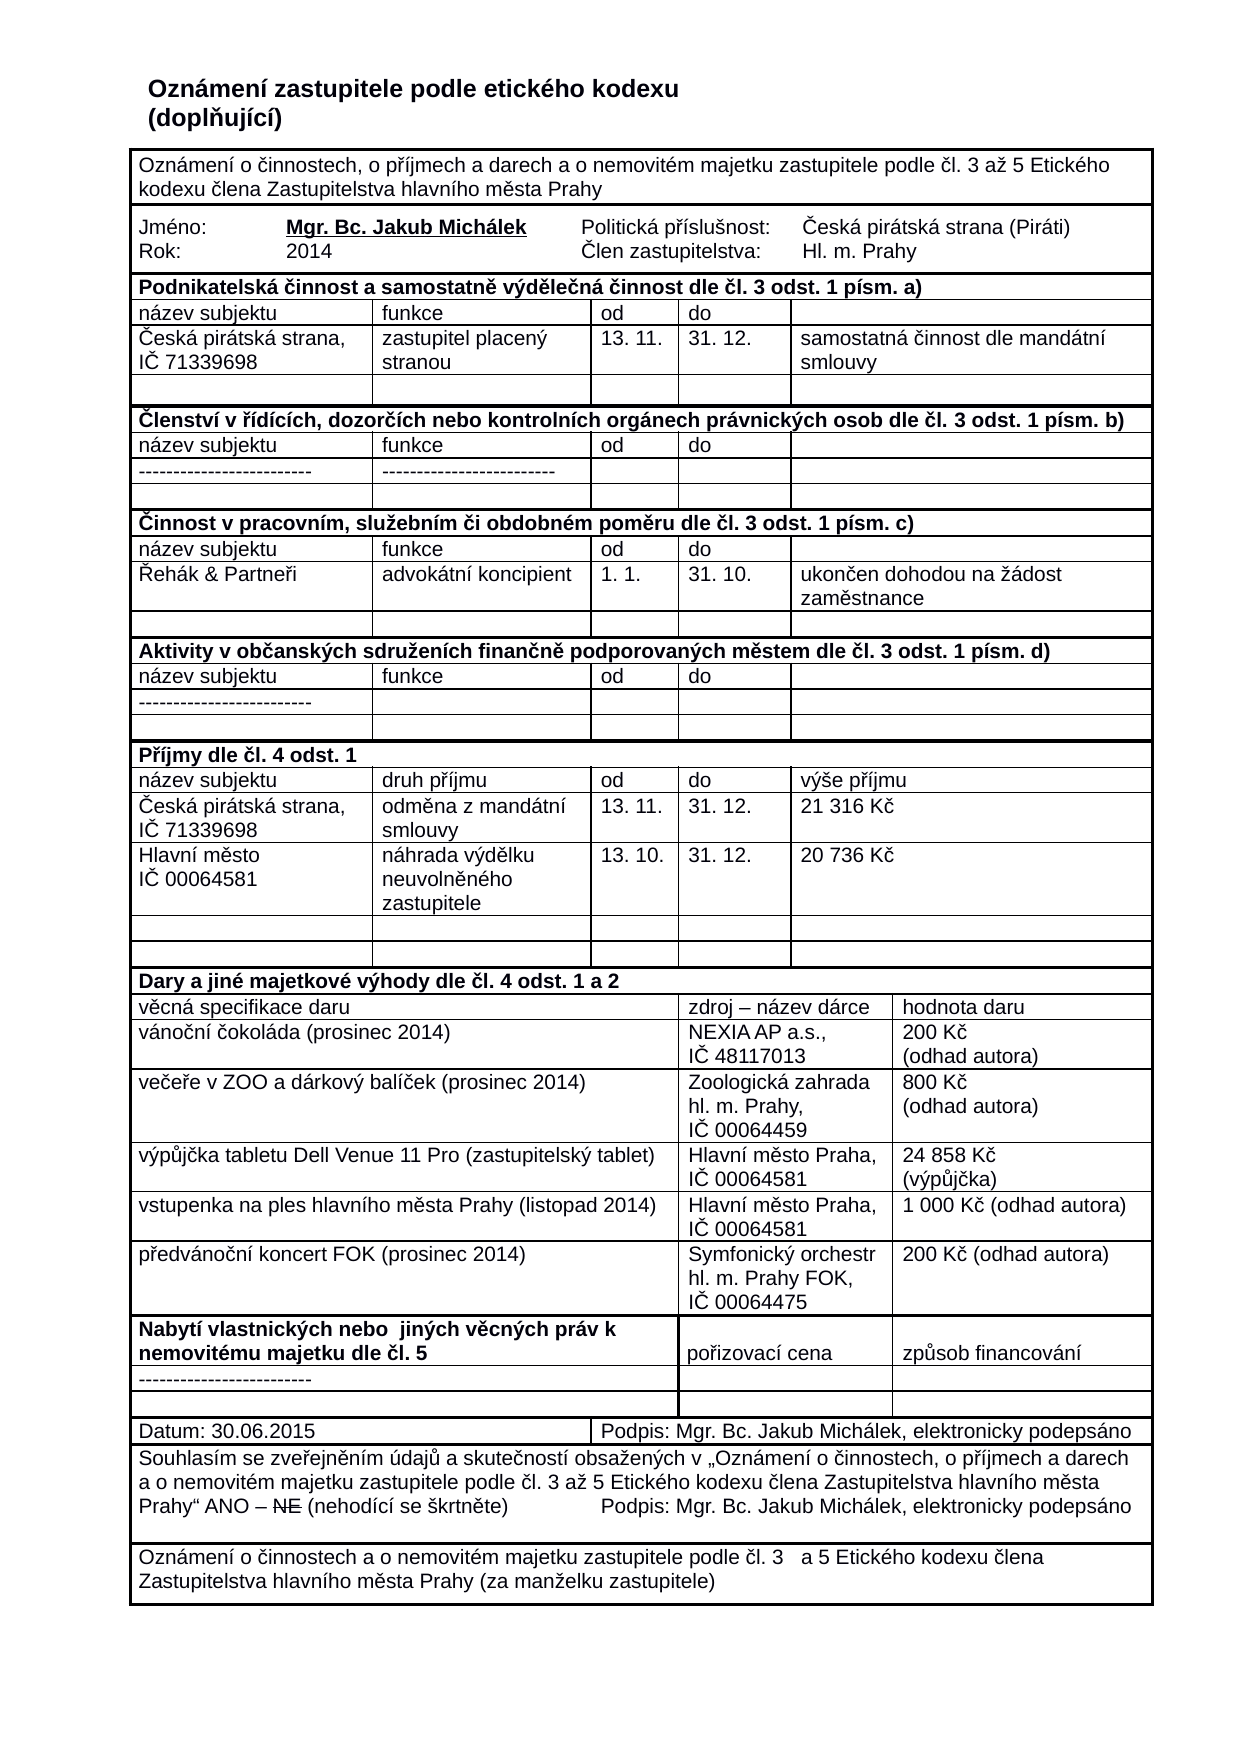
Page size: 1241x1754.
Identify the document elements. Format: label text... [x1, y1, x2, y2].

table_cell název subjektu [132, 300, 372, 324]
table_cell [893, 1392, 1151, 1416]
table_cell [592, 942, 678, 966]
table_cell od [592, 768, 678, 792]
table_cell Aktivity v občanských sdruženích finančně podporovaných městem dle čl. 3 odst. 1 písm. d) [132, 639, 1151, 663]
table_cell Hlavní město Praha, IČ 00064581 [679, 1192, 892, 1240]
table_cell zdroj – název dárce [679, 995, 892, 1018]
table_cell [679, 484, 790, 508]
table_cell Členství v řídících, dozorčích nebo kontrolních orgánech právnických osob dle čl. 3 odst. 1 písm. b) [132, 408, 1151, 431]
table_cell [592, 375, 678, 404]
table_cell 200 Kč (odhad autora) [893, 1242, 1151, 1314]
table_cell funkce [373, 300, 590, 324]
table_cell 1 000 Kč (odhad autora) [893, 1192, 1151, 1240]
table_cell 24 858 Kč (výpůjčka) [893, 1143, 1151, 1191]
table_cell Příjmy dle čl. 4 odst. 1 [132, 743, 1151, 766]
table_cell Souhlasím se zveřejněním údajů a skutečností obsažených v „Oznámení o činnostech, o příjmech a darech a o nemovitém majetku zastupitele podle čl. 3 až 5 Etického kodexu člena Zastupitelstva hlavního města Prahy“ ANO – NE (nehodící se škrtněte) Podpis: Mgr. Bc. Jakub Michálek, elektronicky podepsáno [132, 1446, 1151, 1542]
table_cell večeře v ZOO a dárkový balíček (prosinec 2014) [132, 1070, 678, 1141]
table_cell [592, 484, 678, 508]
table_cell 31. 10. [679, 562, 790, 610]
table_cell [373, 916, 590, 940]
table_cell [373, 942, 590, 966]
table_cell [679, 612, 790, 636]
table_cell [592, 916, 678, 940]
table_cell Datum: 30.06.2015 [132, 1419, 590, 1443]
table_cell [893, 1366, 1151, 1390]
table_cell 13. 11. [592, 793, 678, 841]
table_cell způsob financování [893, 1317, 1151, 1365]
table_cell Podpis: Mgr. Bc. Jakub Michálek, elektronicky podepsáno [592, 1419, 1151, 1443]
table_cell Dary a jiné majetkové výhody dle čl. 4 odst. 1 a 2 [132, 969, 1151, 993]
table_cell funkce [373, 664, 590, 688]
table_cell [373, 375, 590, 404]
table_cell [792, 459, 1151, 482]
table_cell Česká pirátská strana, IČ 71339698 [132, 326, 372, 374]
table_cell do [679, 768, 790, 792]
table_cell NEXIA AP a.s., IČ 48117013 [679, 1020, 892, 1068]
table_cell [132, 375, 372, 404]
table_cell [132, 612, 372, 636]
table_cell [679, 916, 790, 940]
table_cell Hlavní město Praha, IČ 00064581 [679, 1143, 892, 1191]
table_cell ------------------------- [373, 459, 590, 482]
table_cell [792, 433, 1151, 457]
table_cell [132, 942, 372, 966]
table_cell 13. 11. [592, 326, 678, 374]
table_cell 800 Kč (odhad autora) [893, 1070, 1151, 1141]
table_cell věcná specifikace daru [132, 995, 678, 1018]
table_cell zastupitel placený stranou [373, 326, 590, 374]
table_cell [679, 942, 790, 966]
table_cell [592, 715, 678, 739]
table_cell Nabytí vlastnických nebo jiných věcných práv k nemovitému majetku dle čl. 5 [132, 1317, 677, 1365]
table_cell [592, 612, 678, 636]
table_cell název subjektu [132, 537, 372, 561]
table_cell do [679, 433, 790, 457]
table_cell vánoční čokoláda (prosinec 2014) [132, 1020, 678, 1068]
table_cell 200 Kč (odhad autora) [893, 1020, 1151, 1068]
table_cell [373, 612, 590, 636]
table_cell 21 316 Kč [792, 793, 1151, 841]
table_cell 13. 10. [592, 843, 678, 915]
table_cell do [679, 537, 790, 561]
table_cell výpůjčka tabletu Dell Venue 11 Pro (zastupitelský tablet) [132, 1143, 678, 1191]
table_cell ------------------------- [132, 459, 372, 482]
table_cell [792, 612, 1151, 636]
table_header Oznámení o činnostech, o příjmech a darech a o nemovitém majetku zastupitele podle čl. 3 až 5 Etického kodexu člena Zastupitelstva hlavního města Prahy [132, 151, 1151, 203]
table_cell Hlavní město IČ 00064581 [132, 843, 372, 915]
table_cell ------------------------- [132, 690, 372, 714]
table_cell 31. 12. [679, 326, 790, 374]
table_cell Jméno: Mgr. Bc. Jakub Michálek Politická příslušnost: Česká pirátská strana (Piráti) Rok: 2014 Člen zastupitelstva: Hl. m. Prahy [132, 206, 1151, 272]
table_cell [679, 375, 790, 404]
table_cell 20 736 Kč [792, 843, 1151, 915]
table_cell [592, 690, 678, 714]
table_cell funkce [373, 537, 590, 561]
table_cell odměna z mandátní smlouvy [373, 793, 590, 841]
table_cell [132, 916, 372, 940]
table_cell [132, 715, 372, 739]
table_cell od [592, 433, 678, 457]
table_cell druh příjmu [373, 768, 590, 792]
table_cell předvánoční koncert FOK (prosinec 2014) [132, 1242, 678, 1314]
table_cell [792, 664, 1151, 688]
table_cell 31. 12. [679, 793, 790, 841]
table_cell od [592, 300, 678, 324]
table_cell 31. 12. [679, 843, 790, 915]
table_cell 1. 1. [592, 562, 678, 610]
table_cell ukončen dohodou na žádost zaměstnance [792, 562, 1151, 610]
table_cell [792, 942, 1151, 966]
table_cell náhrada výdělku neuvolněného zastupitele [373, 843, 590, 915]
table_cell [679, 690, 790, 714]
table_cell vstupenka na ples hlavního města Prahy (listopad 2014) [132, 1192, 678, 1240]
table_cell Činnost v pracovním, služebním či obdobném poměru dle čl. 3 odst. 1 písm. c) [132, 511, 1151, 535]
table_cell pořizovací cena [680, 1317, 892, 1365]
table_cell do [679, 664, 790, 688]
table_cell Podnikatelská činnost a samostatně výdělečná činnost dle čl. 3 odst. 1 písm. a) [132, 275, 1151, 299]
table_cell [792, 715, 1151, 739]
table_cell [373, 690, 590, 714]
table_cell [679, 459, 790, 482]
table_cell Zoologická zahrada hl. m. Prahy, IČ 00064459 [679, 1070, 892, 1141]
table_cell Řehák & Partneři [132, 562, 372, 610]
table_cell Oznámení o činnostech a o nemovitém majetku zastupitele podle čl. 3 a 5 Etického kodexu člena Zastupitelstva hlavního města Prahy (za manželku zastupitele) [132, 1545, 1151, 1603]
table_cell [373, 484, 590, 508]
table_cell samostatná činnost dle mandátní smlouvy [792, 326, 1151, 374]
table_cell funkce [373, 433, 590, 457]
table_cell [792, 300, 1151, 324]
table_cell [679, 715, 790, 739]
table_cell [792, 690, 1151, 714]
table_cell [792, 916, 1151, 940]
table_cell od [592, 664, 678, 688]
table_cell výše příjmu [792, 768, 1151, 792]
table_cell [373, 715, 590, 739]
table_cell název subjektu [132, 664, 372, 688]
table_cell Symfonický orchestr hl. m. Prahy FOK, IČ 00064475 [679, 1242, 892, 1314]
table_cell [680, 1392, 892, 1416]
table_cell [792, 375, 1151, 404]
table_cell [132, 484, 372, 508]
table_cell [132, 1392, 677, 1416]
table_cell [792, 537, 1151, 561]
table_cell ------------------------- [132, 1366, 677, 1390]
table_cell Česká pirátská strana, IČ 71339698 [132, 793, 372, 841]
table_cell advokátní koncipient [373, 562, 590, 610]
table_cell [592, 459, 678, 482]
table_cell [792, 484, 1151, 508]
table_cell od [592, 537, 678, 561]
table_cell název subjektu [132, 433, 372, 457]
table_cell [680, 1366, 892, 1390]
table_cell hodnota daru [893, 995, 1151, 1018]
table_cell název subjektu [132, 768, 372, 792]
table_cell do [679, 300, 790, 324]
